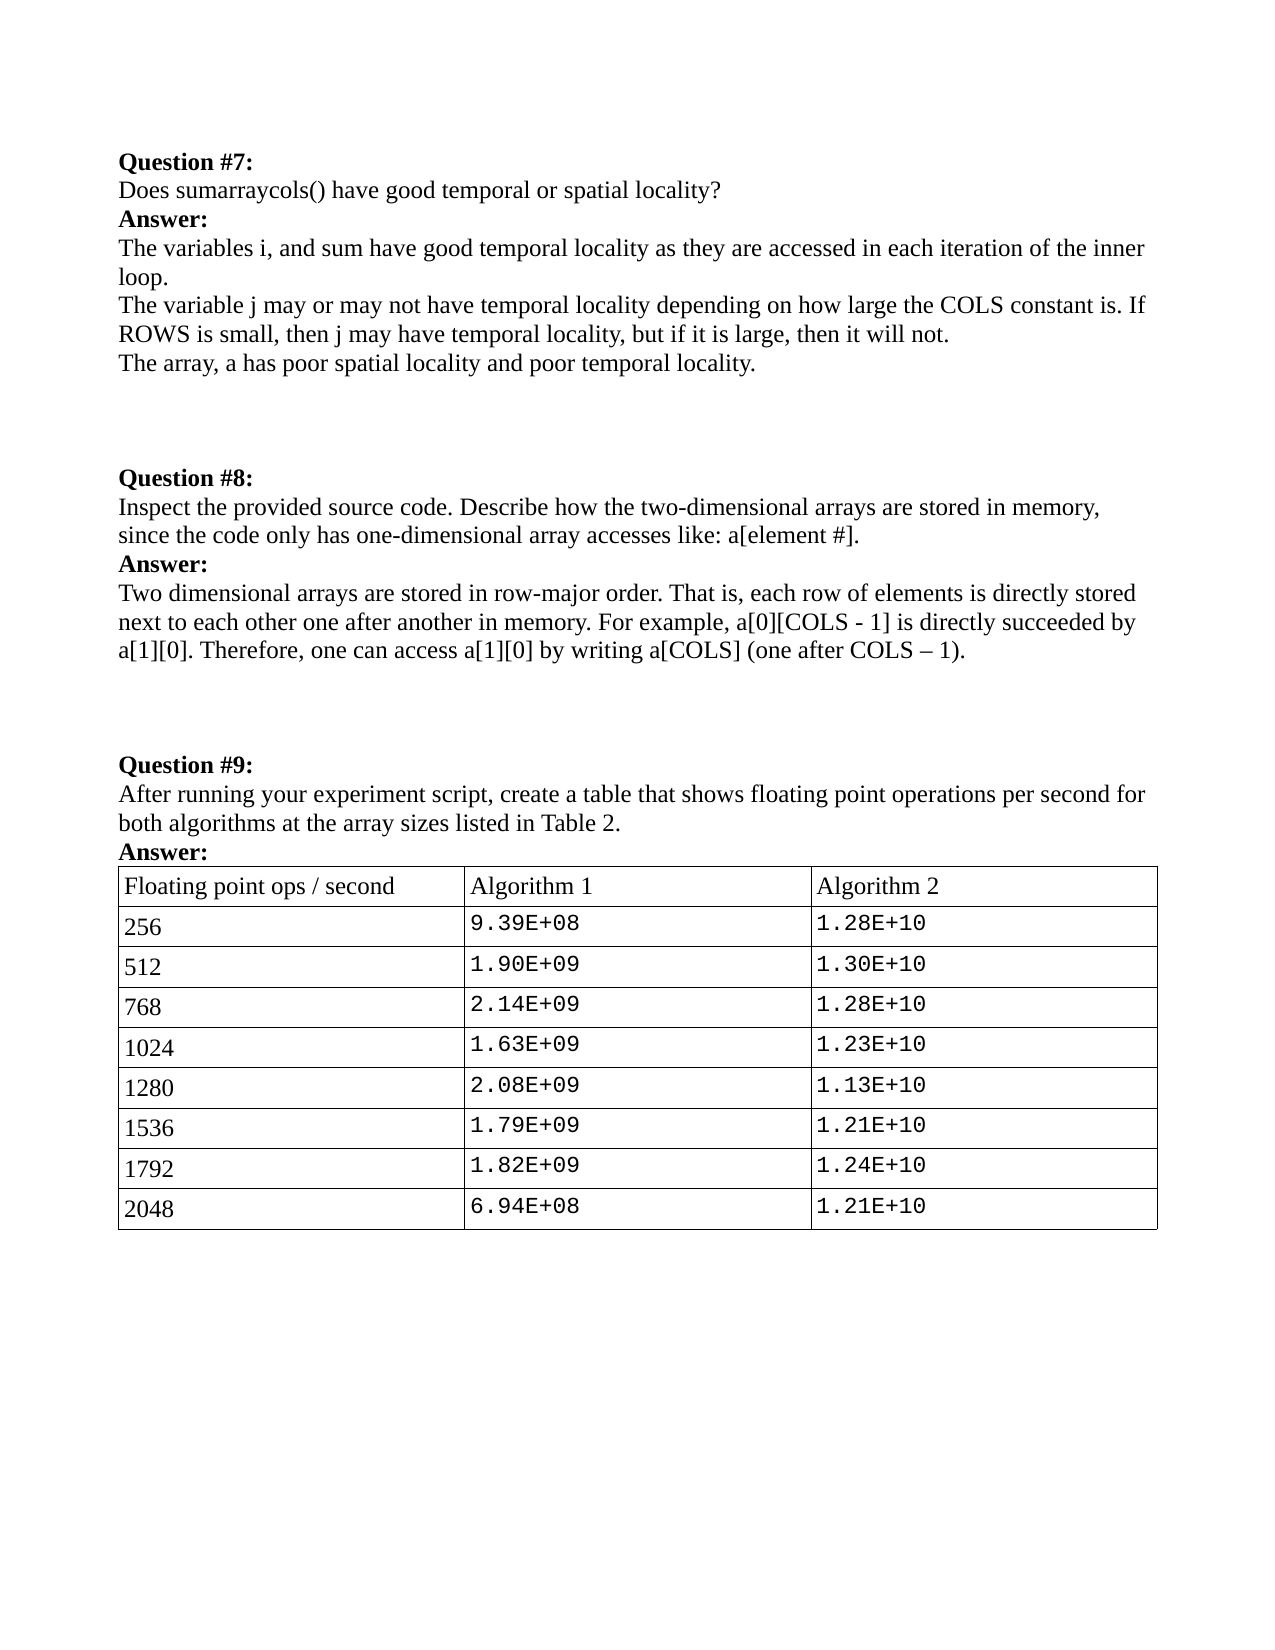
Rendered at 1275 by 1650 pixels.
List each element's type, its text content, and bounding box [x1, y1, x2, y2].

text Question #8: [118, 463, 1157, 492]
table_cell 1.21E+10 [812, 1109, 1157, 1148]
table_cell 1280 [119, 1068, 464, 1107]
table_cell 6.94E+08 [465, 1189, 811, 1228]
table_cell 1.13E+10 [812, 1068, 1157, 1107]
table_cell 1536 [119, 1109, 464, 1148]
table_header Floating point ops / second [119, 867, 464, 906]
table_cell 1024 [119, 1028, 464, 1067]
table_cell 1792 [119, 1149, 464, 1188]
text Question #9: [118, 751, 1157, 779]
table_cell 1.30E+10 [812, 947, 1157, 987]
text Question #7: [118, 147, 1157, 176]
text Answer: [118, 204, 1157, 233]
table_cell 256 [119, 907, 464, 946]
text After running your experiment script, create a table that shows floating point operations per second for both algorithms at the array sizes listed in Table 2. [118, 779, 1157, 837]
text Two dimensional arrays are stored in row-major order. That is, each row of elements is directly stored next to each other one after another in memory. For example, a[0][COLS - 1] is directly succeeded by a[1][0]. Therefore, one can access a[1][0] by writing a[COLS] (one after COLS – 1). [118, 578, 1157, 664]
text The variables i, and sum have good temporal locality as they are accessed in each iteration of the inner loop. [118, 233, 1157, 291]
table_cell 1.28E+10 [812, 907, 1157, 946]
table_header Algorithm 1 [465, 867, 811, 906]
table_cell 768 [119, 988, 464, 1027]
table_header Algorithm 2 [812, 867, 1157, 906]
text Answer: [118, 549, 1157, 578]
table_cell 2.08E+09 [465, 1068, 811, 1107]
table_cell 1.63E+09 [465, 1028, 811, 1067]
table_cell 9.39E+08 [465, 907, 811, 946]
table_cell 2.14E+09 [465, 988, 811, 1027]
table_cell 1.79E+09 [465, 1109, 811, 1148]
table_cell 1.24E+10 [812, 1149, 1157, 1188]
table_cell 1.28E+10 [812, 988, 1157, 1027]
table_cell 1.82E+09 [465, 1149, 811, 1188]
table_cell 1.90E+09 [465, 947, 811, 987]
text Answer: [118, 837, 1157, 866]
text Does sumarraycols() have good temporal or spatial locality? [118, 176, 1157, 204]
text The array, a has poor spatial locality and poor temporal locality. [118, 348, 1157, 377]
table_cell 1.23E+10 [812, 1028, 1157, 1067]
text Inspect the provided source code. Describe how the two-dimensional arrays are stored in memory, since the code only has one-dimensional array accesses like: a[element #]. [118, 492, 1157, 549]
table_cell 2048 [119, 1189, 464, 1228]
table_cell 1.21E+10 [812, 1189, 1157, 1228]
text The variable j may or may not have temporal locality depending on how large the COLS constant is. If ROWS is small, then j may have temporal locality, but if it is large, then it will not. [118, 291, 1157, 348]
table_cell 512 [119, 947, 464, 987]
